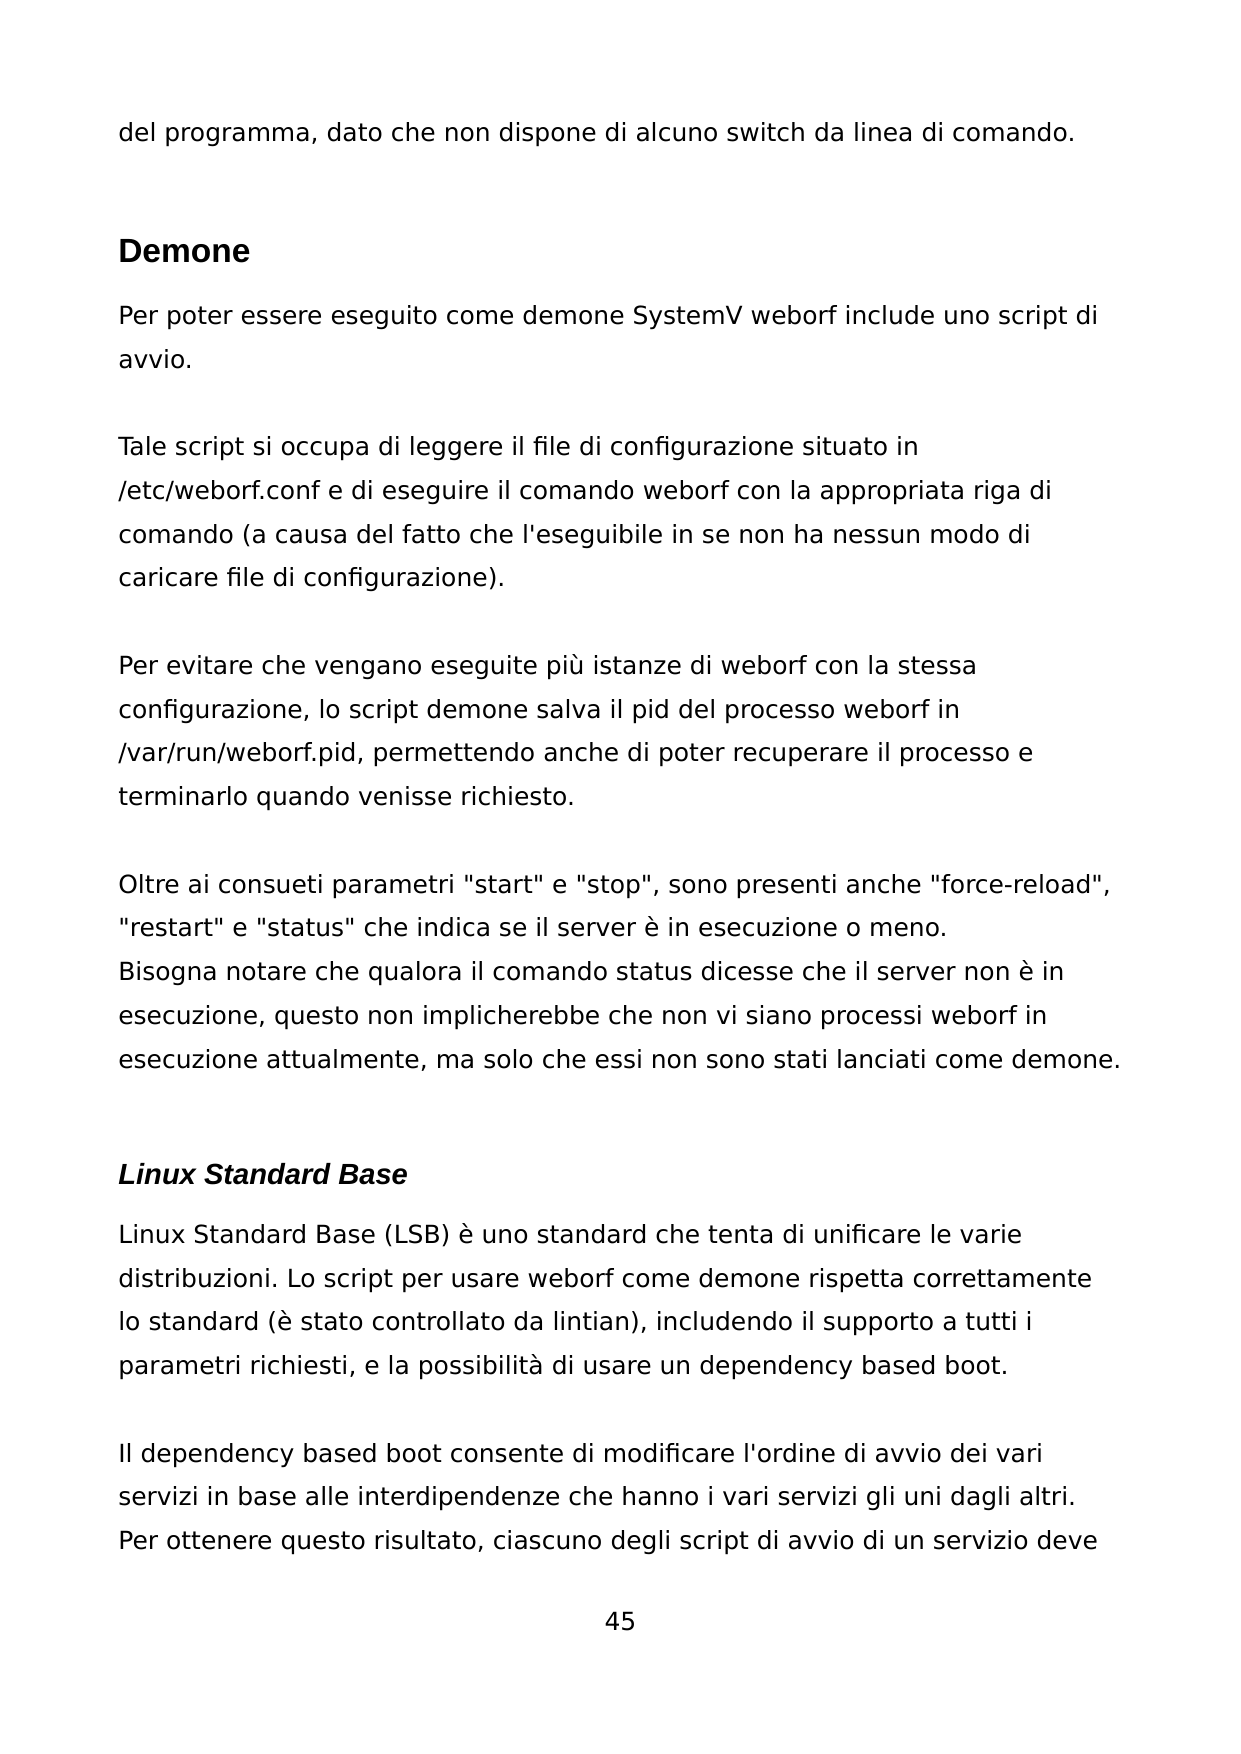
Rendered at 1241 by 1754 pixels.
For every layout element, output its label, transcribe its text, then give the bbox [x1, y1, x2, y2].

subtitle Linux Standard Base [118, 1157, 1122, 1191]
text Bisogna notare che qualora il comando status dicesse che il server non è in esecuzione, questo non implicherebbe che non vi siano processi weborf in esecuzione attualmente, ma solo che essi non sono stati lanciati come demone. [118, 957, 1122, 1074]
text Il dependency based boot consente di modificare l'ordine di avvio dei vari servizi in base alle interdipendenze che hanno i vari servizi gli uni dagli altri. Per ottenere questo risultato, ciascuno degli script di avvio di un servizio deve [118, 1439, 1122, 1556]
text Per evitare che vengano eseguite più istanze di weborf con la stessa configurazione, lo script demone salva il pid del processo weborf in /var/run/weborf.pid, permettendo anche di poter recuperare il processo e terminarlo quando venisse richiesto. [118, 651, 1122, 811]
subtitle Demone [118, 231, 1122, 269]
text Oltre ai consueti parametri "start" e "stop", sono presenti anche "force-reload", "restart" e "status" che indica se il server è in esecuzione o meno. [118, 870, 1122, 943]
text del programma, dato che non dispone di alcuno switch da linea di comando. [118, 118, 1122, 147]
text Per poter essere eseguito come demone SystemV weborf include uno script di avvio. [118, 301, 1122, 374]
text Linux Standard Base (LSB) è uno standard che tenta di unificare le varie distribuzioni. Lo script per usare weborf come demone rispetta correttamente lo standard (è stato controllato da lintian), includendo il supporto a tutti i parametri richiesti, e la possibilità di usare un dependency based boot. [118, 1220, 1122, 1381]
text Tale script si occupa di leggere il file di configurazione situato in /etc/weborf.conf e di eseguire il comando weborf con la appropriata riga di comando (a causa del fatto che l'eseguibile in se non ha nessun modo di caricare file di configurazione). [118, 432, 1122, 593]
